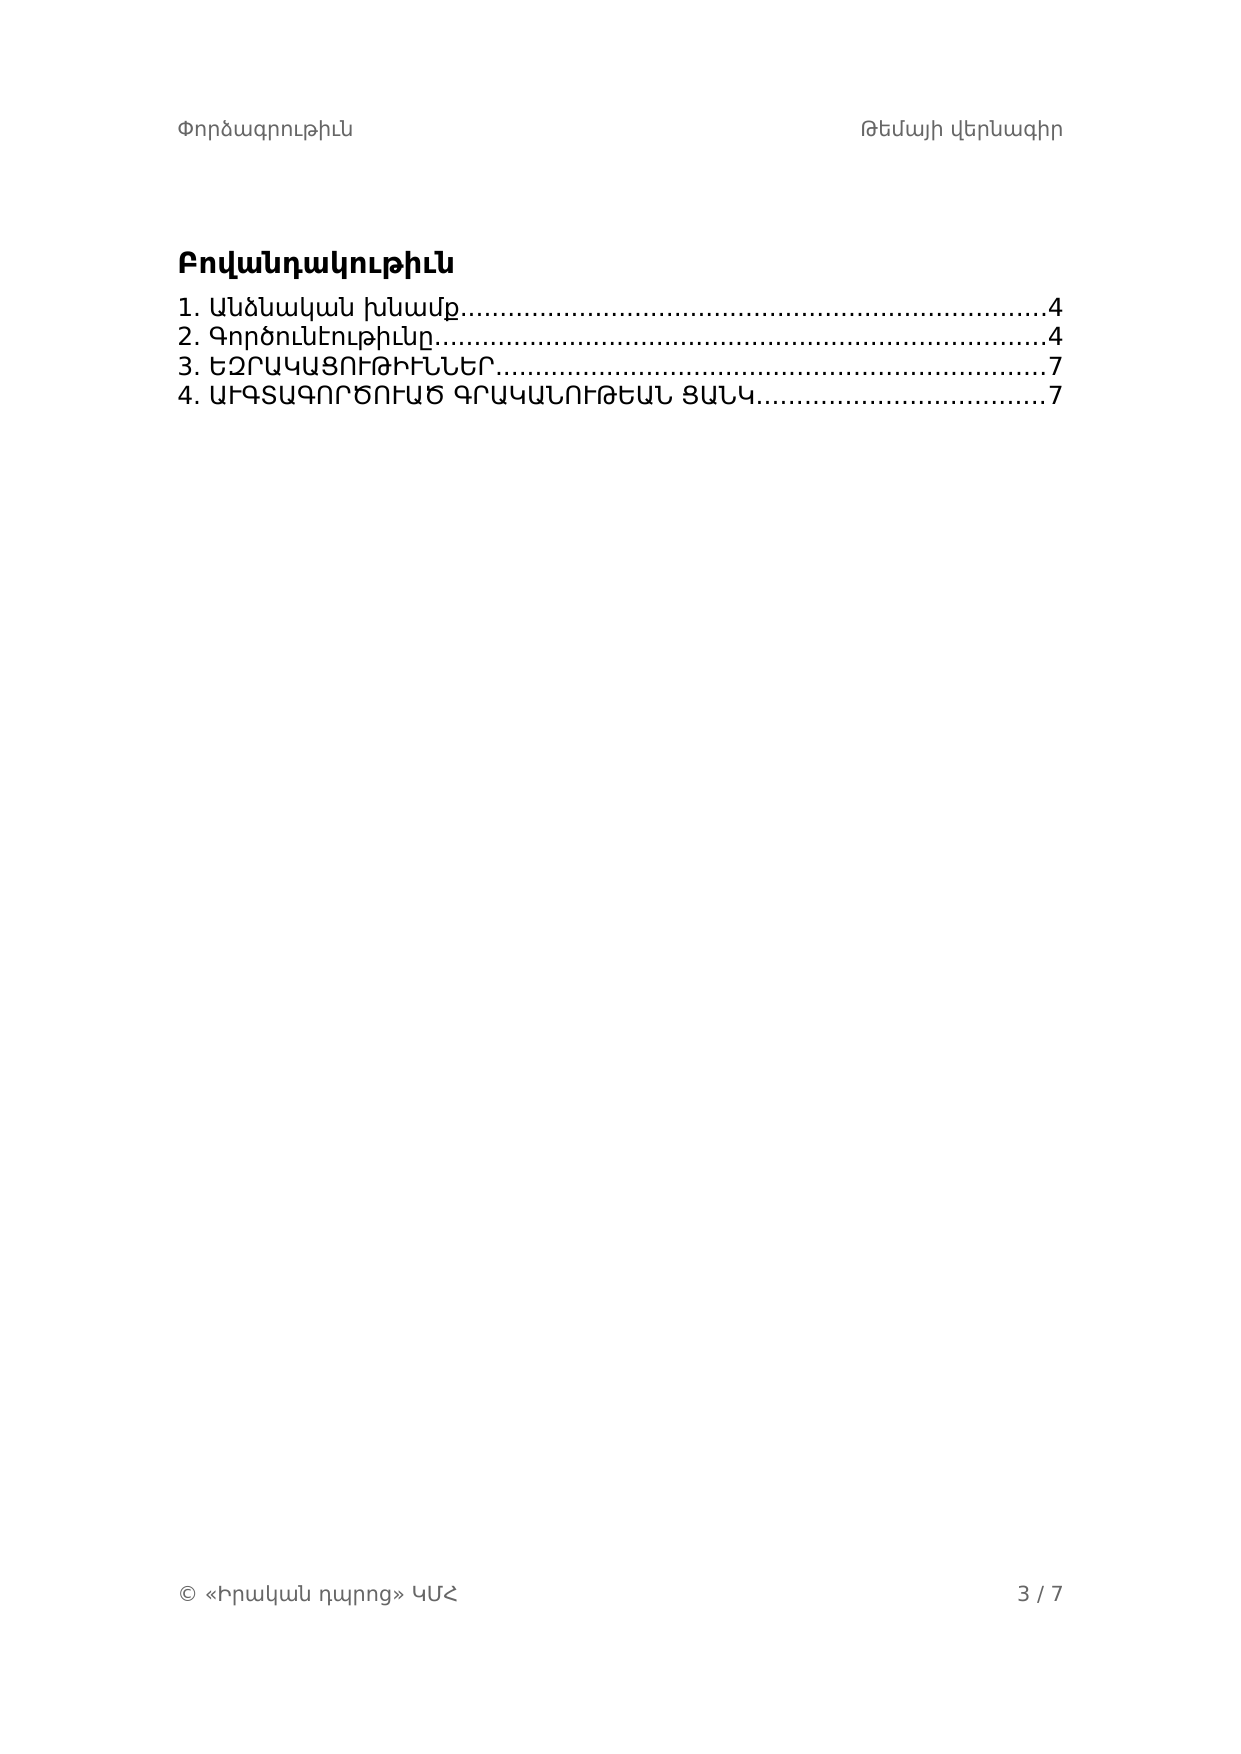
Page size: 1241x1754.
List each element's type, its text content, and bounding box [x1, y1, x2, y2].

subtitle Բովանդակութիւն [177, 247, 1063, 281]
text 3. ԵԶՐԱԿԱՑՈՒԹԻՒՆՆԵՐ 7 [177, 352, 1063, 381]
text 1. Անձնական խնամք 4 [177, 293, 1063, 322]
text 4. ԱՒԳՏԱԳՈՐԾՈՒԱԾ ԳՐԱԿԱՆՈՒԹԵԱՆ ՑԱՆԿ 7 [177, 381, 1063, 410]
text 2. Գործունէութիւնը 4 [177, 322, 1063, 352]
